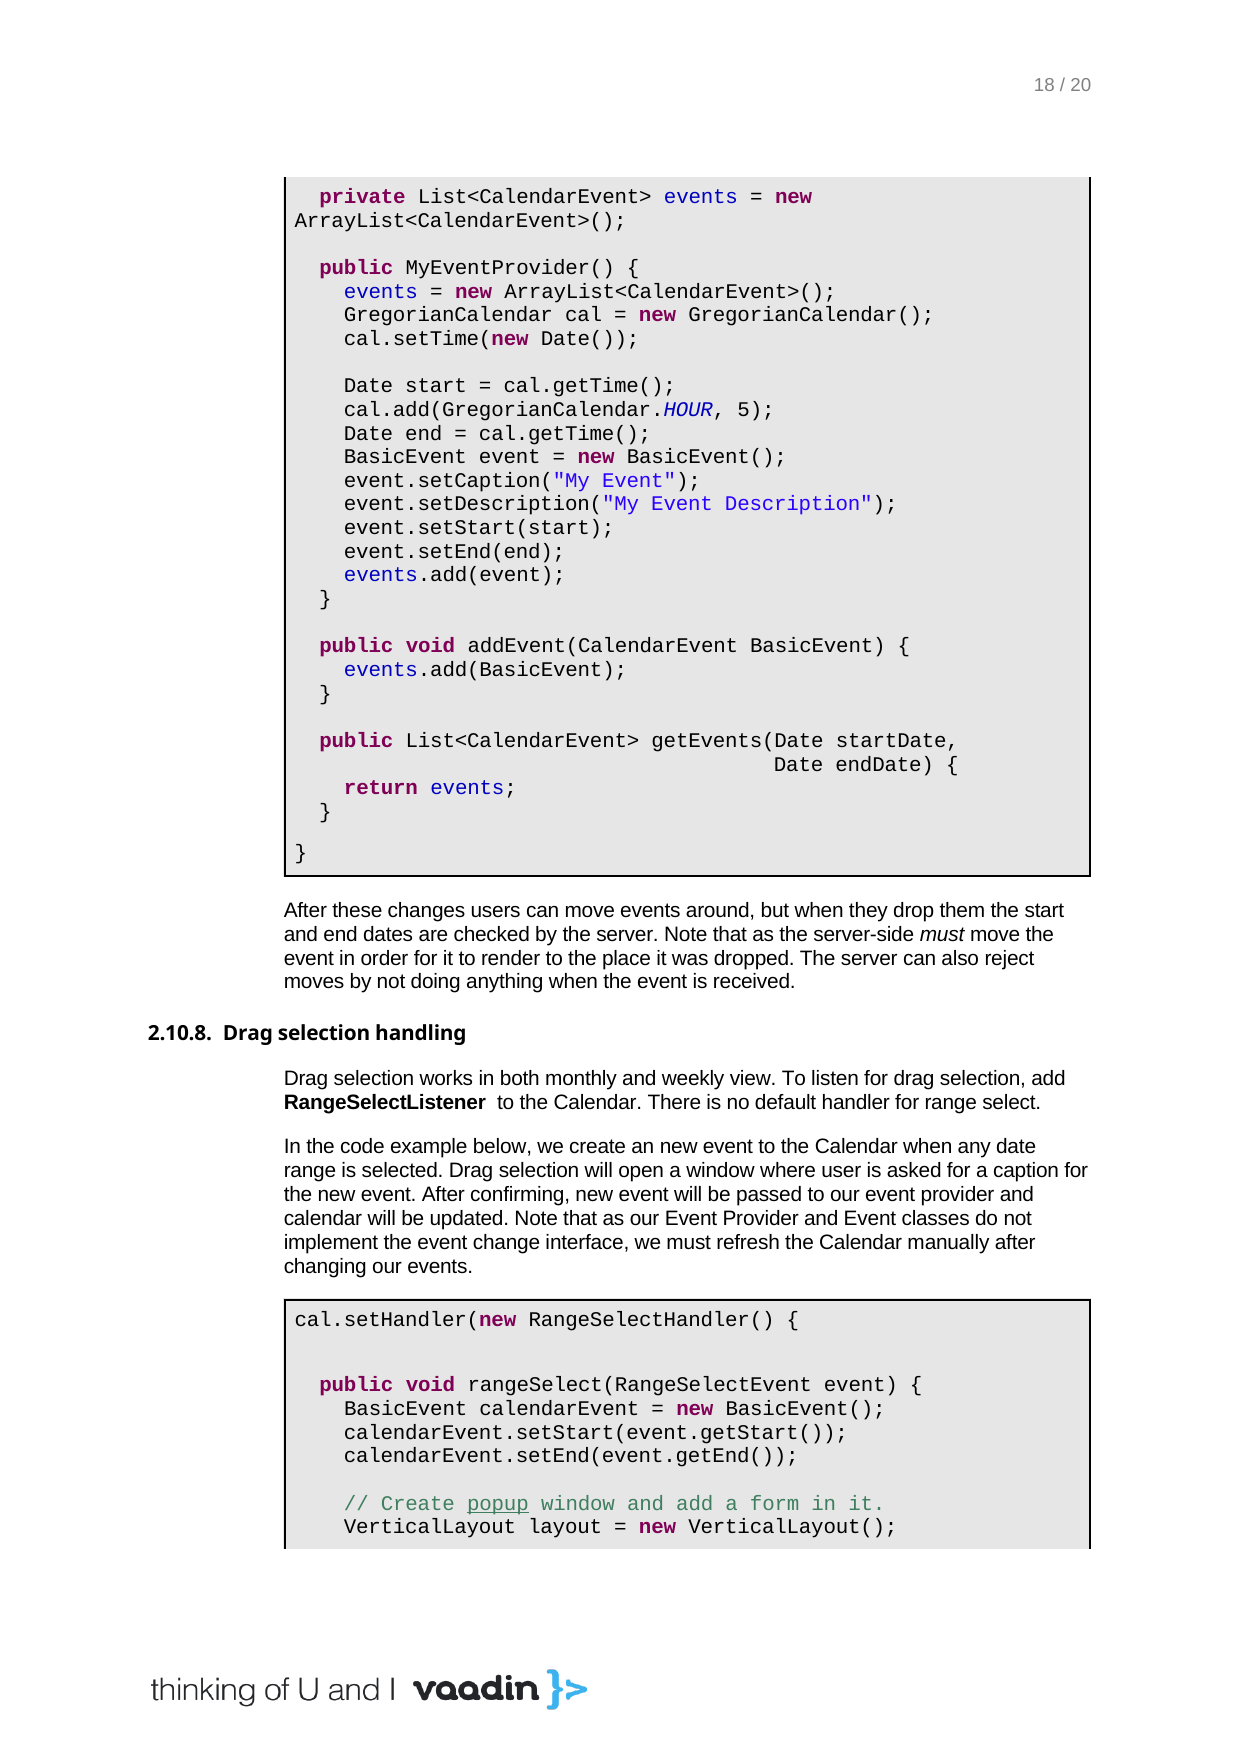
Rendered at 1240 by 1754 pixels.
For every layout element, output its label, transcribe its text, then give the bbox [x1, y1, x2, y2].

text calendarEvent.setEnd(event.getEnd()); [286, 1445, 1089, 1469]
text calendarEvent.setStart(event.getStart()); [286, 1422, 1089, 1445]
text cal.add(GregorianCalendar.HOUR, 5); [286, 399, 1089, 422]
text event.setCaption("My Event"); [286, 470, 1089, 493]
text return events; [286, 777, 1089, 801]
text events = new ArrayList<CalendarEvent>(); [286, 281, 1089, 304]
text cal.setTime(new Date()); [286, 328, 1089, 352]
text GregorianCalendar cal = new GregorianCalendar(); [286, 304, 1089, 328]
text event.setDescription("My Event Description"); [286, 493, 1089, 517]
text Date end = cal.getTime(); [286, 422, 1089, 446]
text events.add(event); [286, 564, 1089, 588]
text } [286, 683, 1089, 706]
text BasicEvent event = new BasicEvent(); [286, 446, 1089, 470]
text public void addEvent(CalendarEvent BasicEvent) { [286, 635, 1089, 659]
text BasicEvent calendarEvent = new BasicEvent(); [286, 1398, 1089, 1422]
text public List<CalendarEvent> getEvents(Date startDate, [286, 730, 1089, 753]
text Drag selection works in both monthly and weekly view. To listen for drag selection, add RangeSelectListener to the Calendar. There is no default handler for range select. [283, 1066, 1091, 1113]
text cal.setHandler(new RangeSelectHandler() { [286, 1301, 1089, 1342]
text After these changes users can move events around, but when they drop them the start and end dates are checked by the server. Note that as the server-side must move the event in order for it to render to the place it was dropped. The server can also reject moves by not doing anything when the event is received. [283, 897, 1091, 993]
text // Create popup window and add a form in it. [286, 1493, 1089, 1516]
text private List<CalendarEvent> events = new ArrayList<CalendarEvent>(); [286, 177, 1089, 233]
text Date start = cal.getTime(); [286, 375, 1089, 399]
text In the code example below, we create an new event to the Calendar when any date range is selected. Drag selection will open a window where user is asked for a caption for the new event. After confirming, new event will be passed to our event provider and calendar will be updated. Note that as our Event Provider and Event classes do not implement the event change interface, we must refresh the Calendar manually after changing our events. [283, 1134, 1091, 1278]
text VerticalLayout layout = new VerticalLayout(); [286, 1516, 1089, 1549]
text event.setEnd(end); [286, 541, 1089, 564]
text public MyEventProvider() { [286, 257, 1089, 281]
subtitle Drag selection handling [148, 1018, 1091, 1047]
text Date endDate) { [286, 753, 1089, 777]
text } [286, 801, 1089, 833]
text } [286, 588, 1089, 612]
text public void rangeSelect(RangeSelectEvent event) { [286, 1374, 1089, 1398]
text } [286, 833, 1089, 875]
text events.add(BasicEvent); [286, 659, 1089, 683]
picture [150, 1665, 590, 1712]
text event.setStart(start); [286, 517, 1089, 541]
